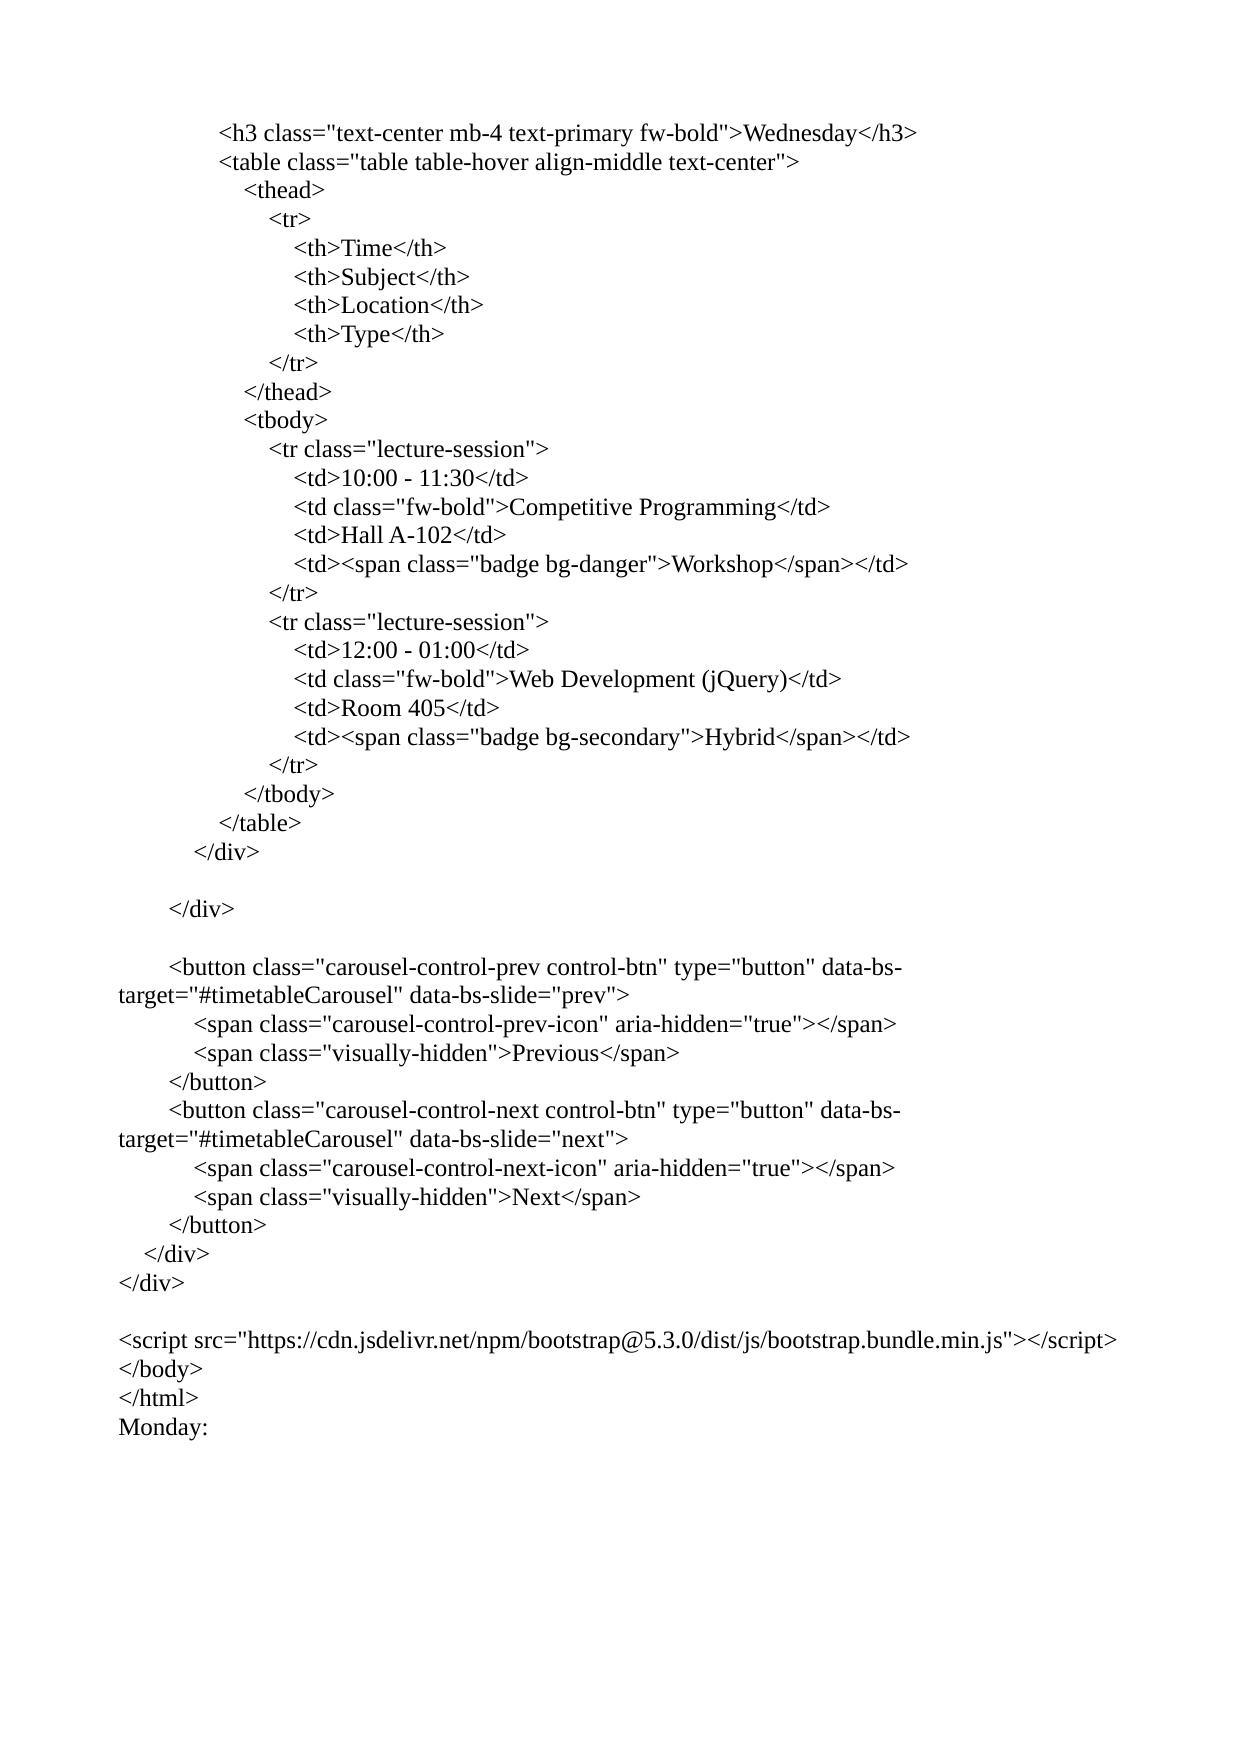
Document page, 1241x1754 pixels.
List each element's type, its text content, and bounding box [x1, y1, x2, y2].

text <th>Location</th> [118, 291, 1122, 319]
text </button> [118, 1211, 1122, 1239]
text <thead> [118, 176, 1122, 204]
text <span class="visually-hidden">Next</span> [118, 1182, 1122, 1211]
text </tbody> [118, 779, 1122, 808]
text <td>10:00 - 11:30</td> [118, 463, 1122, 492]
text </div> [118, 1239, 1122, 1268]
text <th>Time</th> [118, 233, 1122, 262]
text <th>Subject</th> [118, 262, 1122, 291]
text <button class="carousel-control-prev control-btn" type="button" data-bs-target="#timetableCarousel" data-bs-slide="prev"> [118, 952, 1122, 1009]
text </div> [118, 894, 1122, 923]
text </body> [118, 1354, 1122, 1383]
text <span class="visually-hidden">Previous</span> [118, 1038, 1122, 1067]
text <tr class="lecture-session"> [118, 434, 1122, 463]
text <span class="carousel-control-next-icon" aria-hidden="true"></span> [118, 1153, 1122, 1182]
text <span class="carousel-control-prev-icon" aria-hidden="true"></span> [118, 1009, 1122, 1038]
text <td>Room 405</td> [118, 693, 1122, 722]
text <tr> [118, 204, 1122, 233]
text <h3 class="text-center mb-4 text-primary fw-bold">Wednesday</h3> [118, 118, 1122, 147]
text <td>12:00 - 01:00</td> [118, 636, 1122, 664]
text </table> [118, 808, 1122, 837]
text <td>Hall A-102</td> [118, 521, 1122, 549]
text </thead> [118, 377, 1122, 406]
text </tr> [118, 751, 1122, 779]
text </tr> [118, 578, 1122, 607]
text <table class="table table-hover align-middle text-center"> [118, 147, 1122, 176]
text <td class="fw-bold">Web Development (jQuery)</td> [118, 664, 1122, 693]
text <tbody> [118, 406, 1122, 434]
text <td><span class="badge bg-danger">Workshop</span></td> [118, 549, 1122, 578]
text <button class="carousel-control-next control-btn" type="button" data-bs-target="#timetableCarousel" data-bs-slide="next"> [118, 1096, 1122, 1153]
text </div> [118, 1268, 1122, 1297]
text <tr class="lecture-session"> [118, 607, 1122, 636]
text <th>Type</th> [118, 319, 1122, 348]
text </html> [118, 1383, 1122, 1412]
text <td><span class="badge bg-secondary">Hybrid</span></td> [118, 722, 1122, 751]
text Monday: [118, 1412, 1122, 1441]
text <script src="https://cdn.jsdelivr.net/npm/bootstrap@5.3.0/dist/js/bootstrap.bundle.min.js"></script> [118, 1326, 1122, 1354]
text </button> [118, 1067, 1122, 1096]
text </div> [118, 837, 1122, 866]
text </tr> [118, 348, 1122, 377]
text <td class="fw-bold">Competitive Programming</td> [118, 492, 1122, 521]
